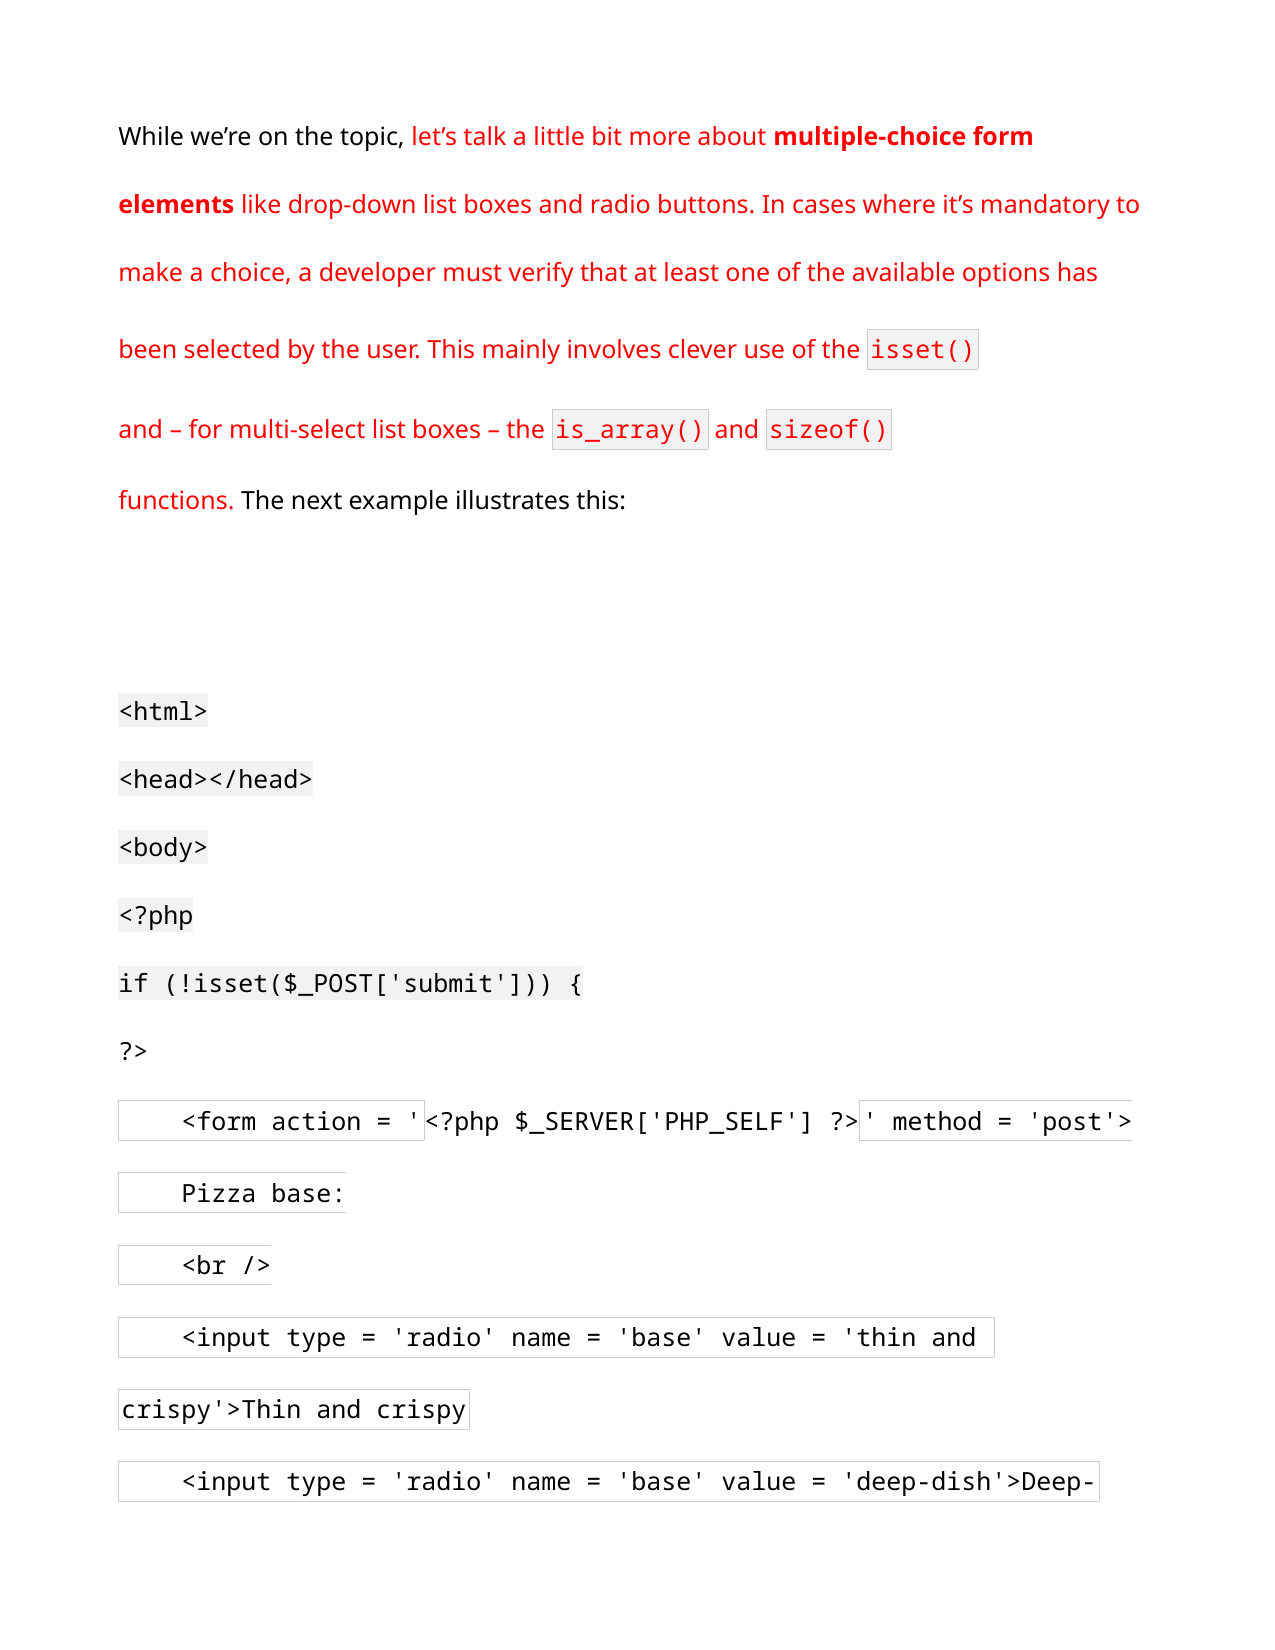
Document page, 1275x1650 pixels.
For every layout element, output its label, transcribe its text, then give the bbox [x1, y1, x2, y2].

text <input type = 'radio' name = 'base' value = 'deep-dish'>Deep- [119, 1462, 1099, 1501]
text While we’re on the topic, let’s talk a little bit more about multiple-choice form elements like drop-down list boxes and radio buttons. In cases where it’s mandatory to make a choice, a developer must verify that at least one of the available options has been selected by the user. This mainly involves clever use of the isset() and – for multi-select list boxes – the is_array() and sizeof() functions. The next example illustrates this: [118, 118, 1157, 517]
text <html> <head></head> <body> <?php if (!isset($_POST['submit'])) { [118, 551, 1157, 1000]
text ?> <form action = '<?php $_SERVER['PHP_SELF'] ?>' method = 'post'> Pizza base: <br /> <input type = 'radio' name = 'base' value = 'thin and crispy'>Thin and crispy [118, 1034, 1157, 1429]
